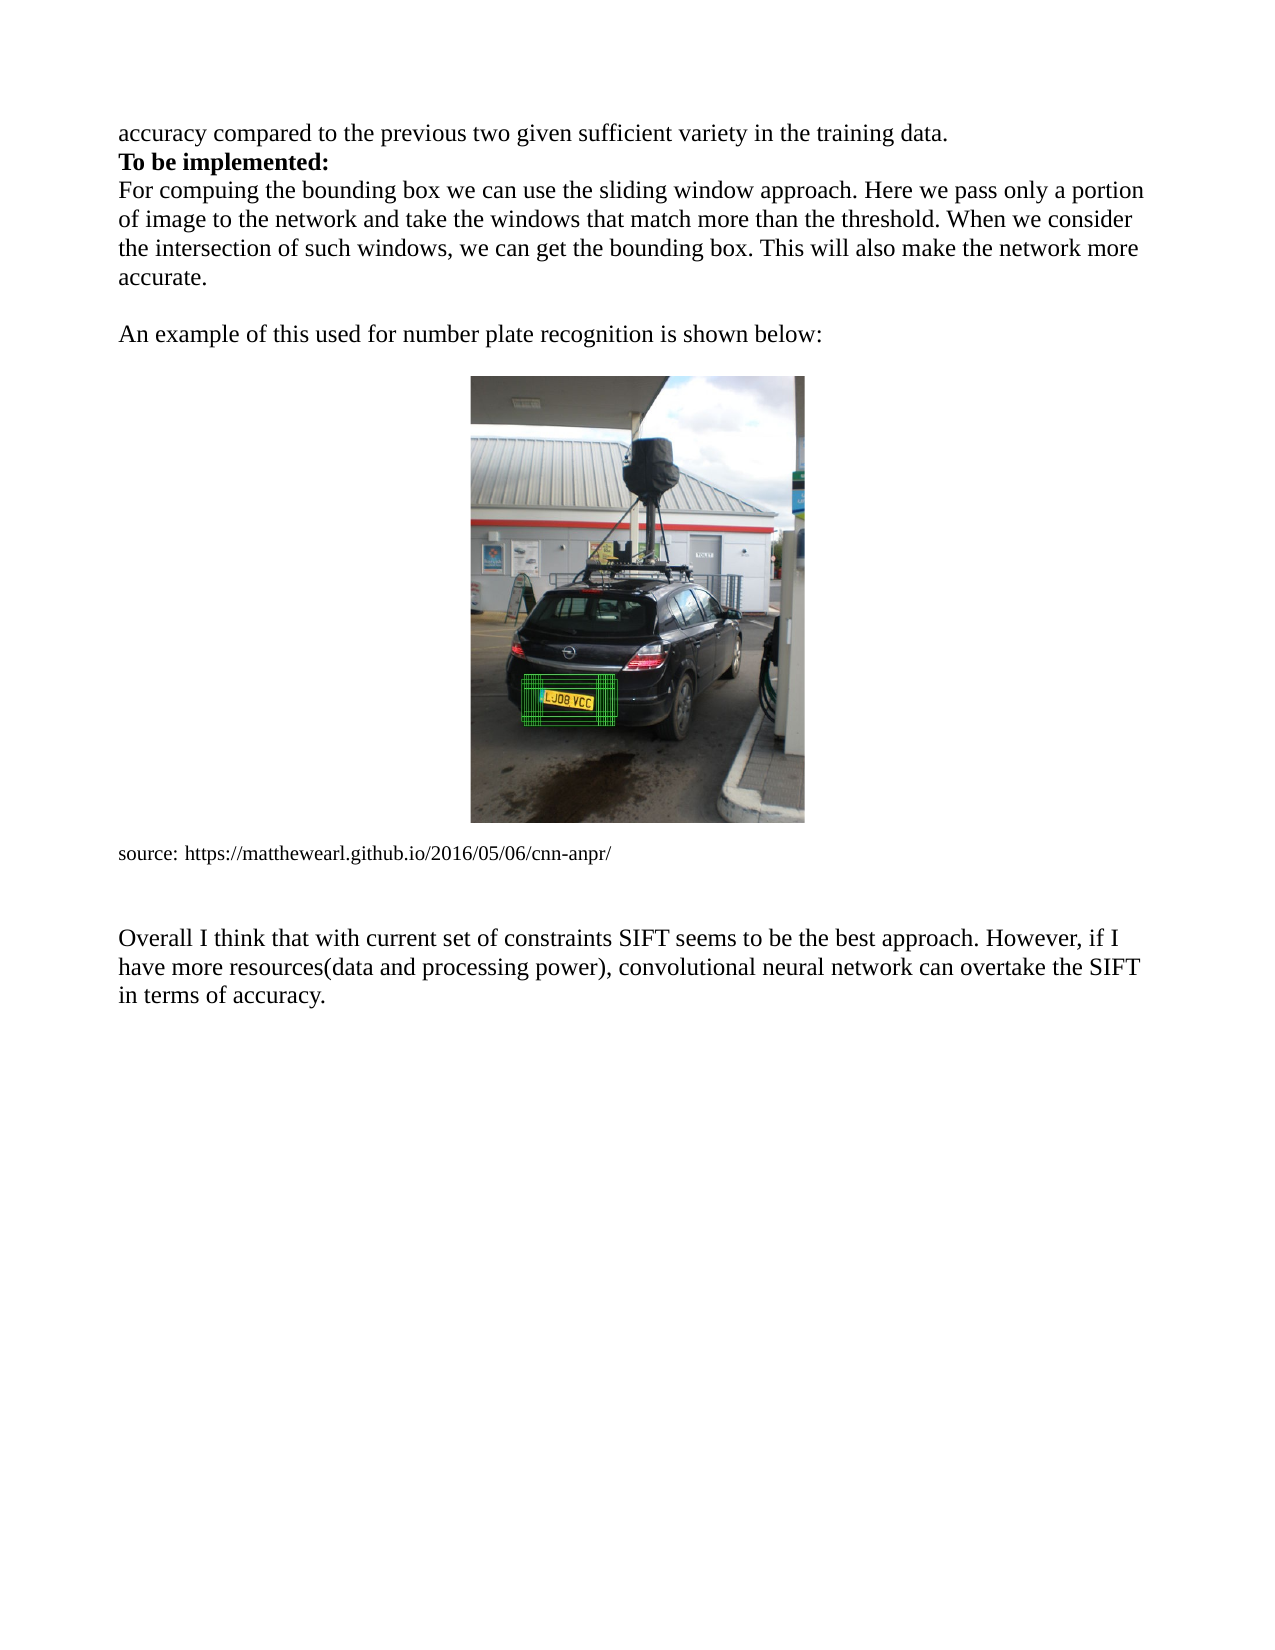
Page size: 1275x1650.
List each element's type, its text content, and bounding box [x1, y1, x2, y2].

text source: https://matthewearl.github.io/2016/05/06/cnn-anpr/ [118, 837, 1157, 866]
text Overall I think that with current set of constraints SIFT seems to be the best approach. However, if I have more resources(data and processing power), convolutional neural network can overtake the SIFT in terms of accuracy. [118, 923, 1157, 1009]
text To be implemented: [118, 147, 1157, 176]
text For compuing the bounding box we can use the sliding window approach. Here we pass only a portion of image to the network and take the windows that match more than the threshold. When we consider the intersection of such windows, we can get the bounding box. This will also make the network more accurate. [118, 176, 1157, 291]
text An example of this used for number plate recognition is shown below: [118, 319, 1157, 348]
picture [470, 376, 805, 823]
text accuracy compared to the previous two given sufficient variety in the training data. [118, 118, 1157, 147]
